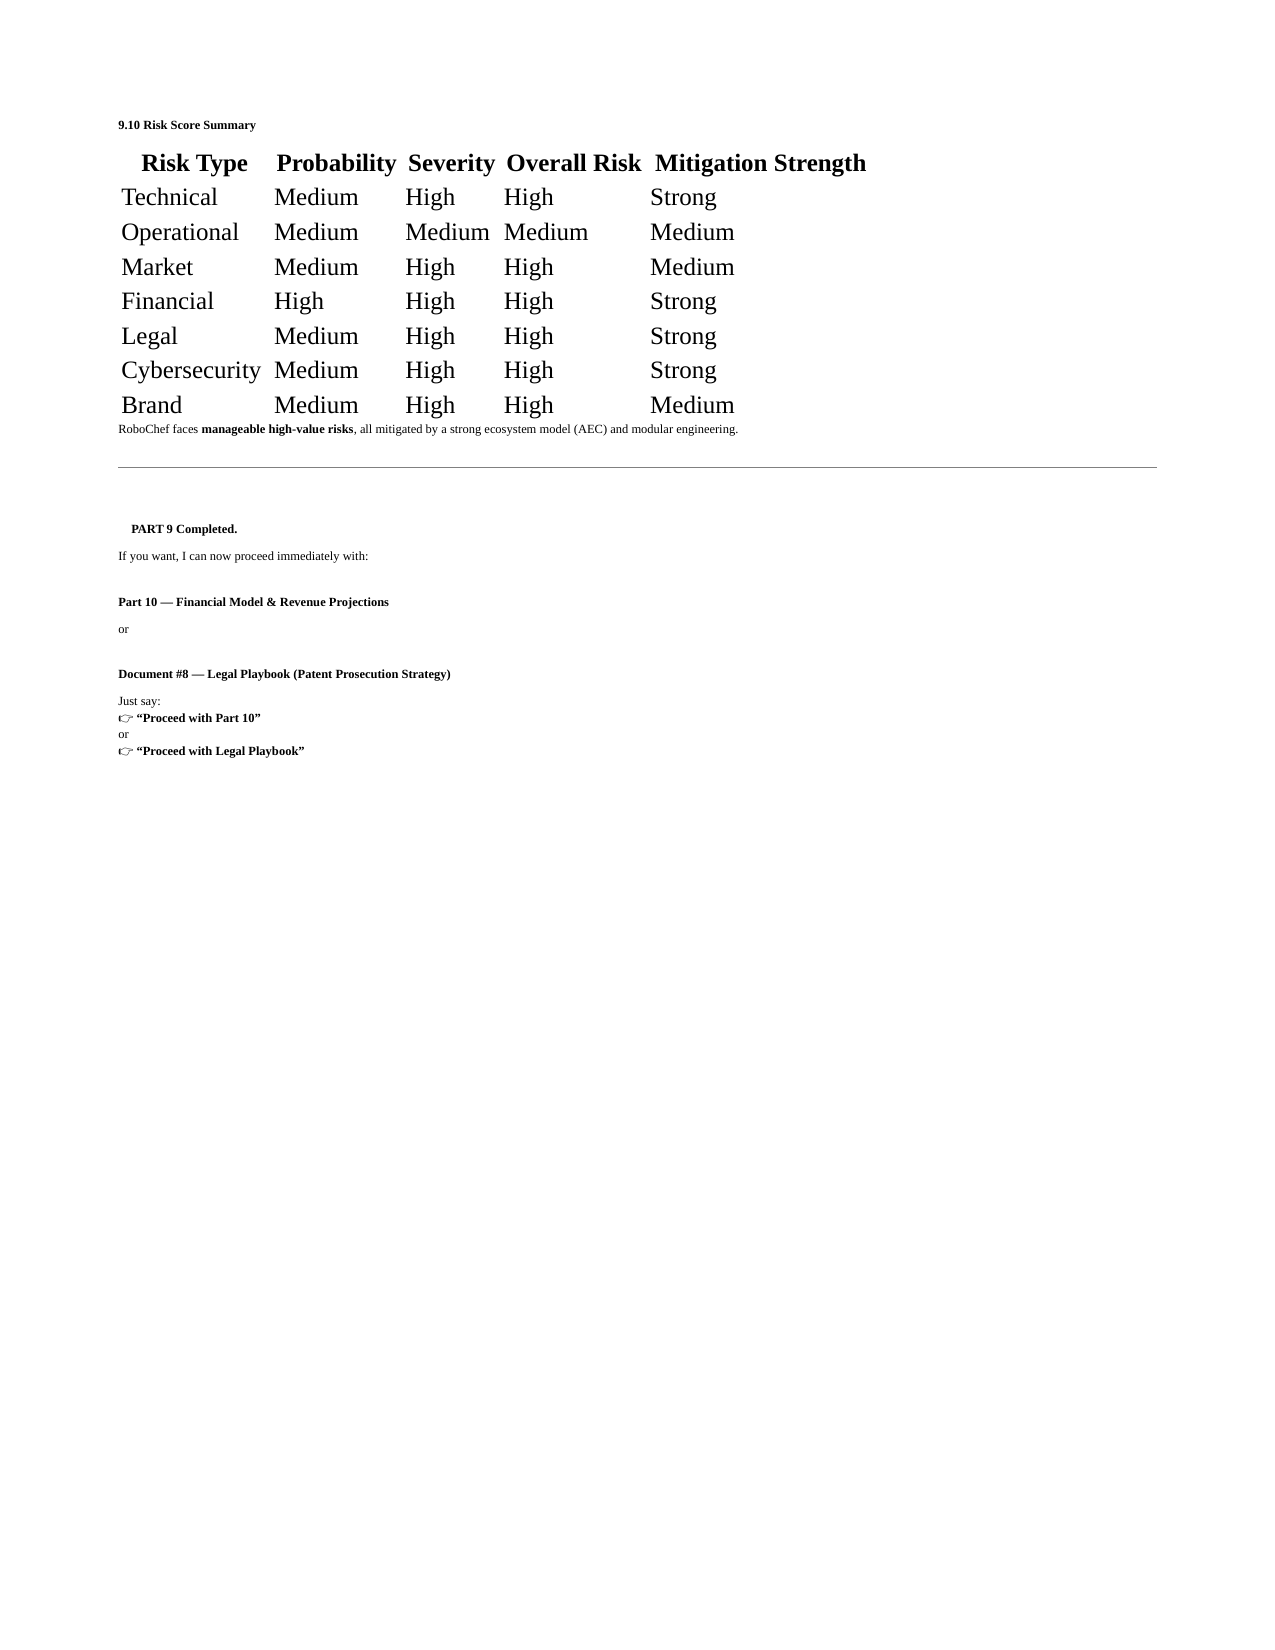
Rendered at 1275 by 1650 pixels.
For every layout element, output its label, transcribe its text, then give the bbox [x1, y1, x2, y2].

table_cell Medium [271, 249, 402, 283]
table_cell High [501, 318, 647, 352]
table_cell High [501, 387, 647, 422]
table_cell Brand [118, 387, 271, 422]
table_cell Legal [118, 318, 271, 352]
subtitle Part 10 — Financial Model & Revenue Projections [118, 594, 1157, 609]
table_header Risk Type [118, 145, 271, 179]
table_cell High [402, 353, 501, 387]
table_cell Strong [647, 353, 874, 387]
table_cell Medium [271, 214, 402, 249]
subtitle ✅ PART 9 Completed. [118, 522, 1157, 536]
table_cell Technical [118, 180, 271, 214]
table_cell Strong [647, 283, 874, 318]
table_cell Medium [271, 387, 402, 422]
table_cell Strong [647, 180, 874, 214]
table_cell Medium [271, 180, 402, 214]
table_cell High [501, 180, 647, 214]
table_cell Medium [647, 214, 874, 249]
table_header Severity [402, 145, 501, 179]
table_cell High [402, 318, 501, 352]
table_cell Market [118, 249, 271, 283]
table_cell Operational [118, 214, 271, 249]
table_header Probability [271, 145, 402, 179]
table_cell Medium [501, 214, 647, 249]
table_cell High [402, 283, 501, 318]
subtitle Document #8 — Legal Playbook (Patent Prosecution Strategy) [118, 667, 1157, 681]
text Just say: 👉 “Proceed with Part 10” or 👉 “Proceed with Legal Playbook” [118, 694, 1157, 758]
table_cell High [402, 180, 501, 214]
table_cell High [402, 249, 501, 283]
table_cell Cybersecurity [118, 353, 271, 387]
table_cell Medium [647, 387, 874, 422]
text If you want, I can now proceed immediately with: [118, 549, 1157, 563]
table_cell High [501, 353, 647, 387]
table_header Mitigation Strength [647, 145, 874, 179]
table_cell Medium [271, 318, 402, 352]
table_cell Medium [271, 353, 402, 387]
table_cell High [402, 387, 501, 422]
table_cell High [501, 283, 647, 318]
table_cell Medium [402, 214, 501, 249]
table_cell High [501, 249, 647, 283]
table_cell Strong [647, 318, 874, 352]
subtitle 9.10 Risk Score Summary [118, 118, 1157, 132]
table_header Overall Risk [501, 145, 647, 179]
text RoboChef faces manageable high-value risks, all mitigated by a strong ecosystem model (AEC) and modular engineering. [118, 422, 1157, 436]
table_cell High [271, 283, 402, 318]
table_cell Medium [647, 249, 874, 283]
text or [118, 621, 1157, 636]
table_cell Financial [118, 283, 271, 318]
